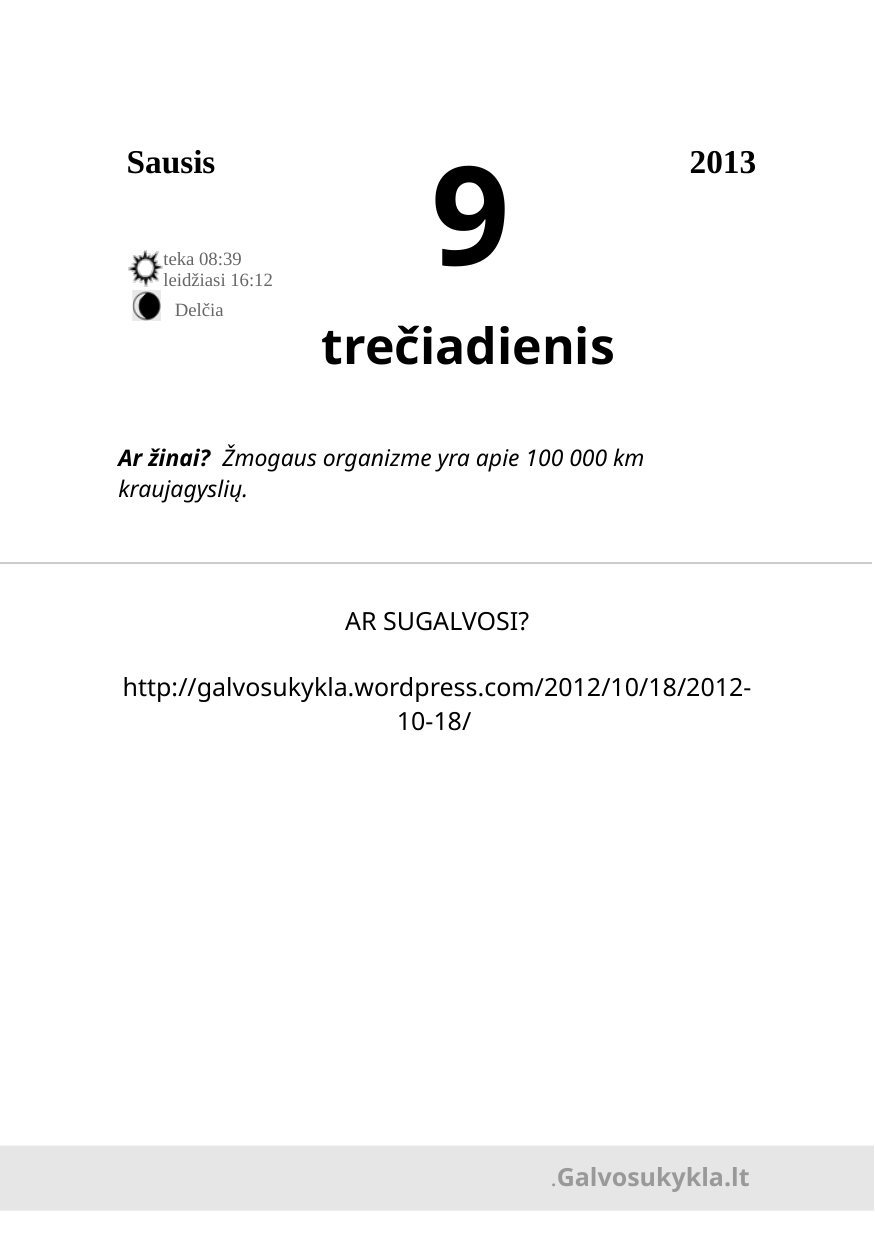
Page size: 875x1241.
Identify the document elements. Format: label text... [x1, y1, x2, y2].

text AR SUGALVOSI? [118, 604, 756, 638]
text http://galvosukykla.wordpress.com/2012/10/18/2012-10-18/ [118, 669, 756, 737]
table_header 9 trečiadienis [299, 118, 638, 379]
table_header Sausis teka 08:39 leidžiasi 16:12 [118, 118, 298, 287]
table_header Delčia [118, 288, 298, 379]
table_header 2013 [638, 118, 756, 379]
text Ar žinai? Žmogaus organizme yra apie 100 000 km kraujagyslių. [118, 442, 756, 504]
